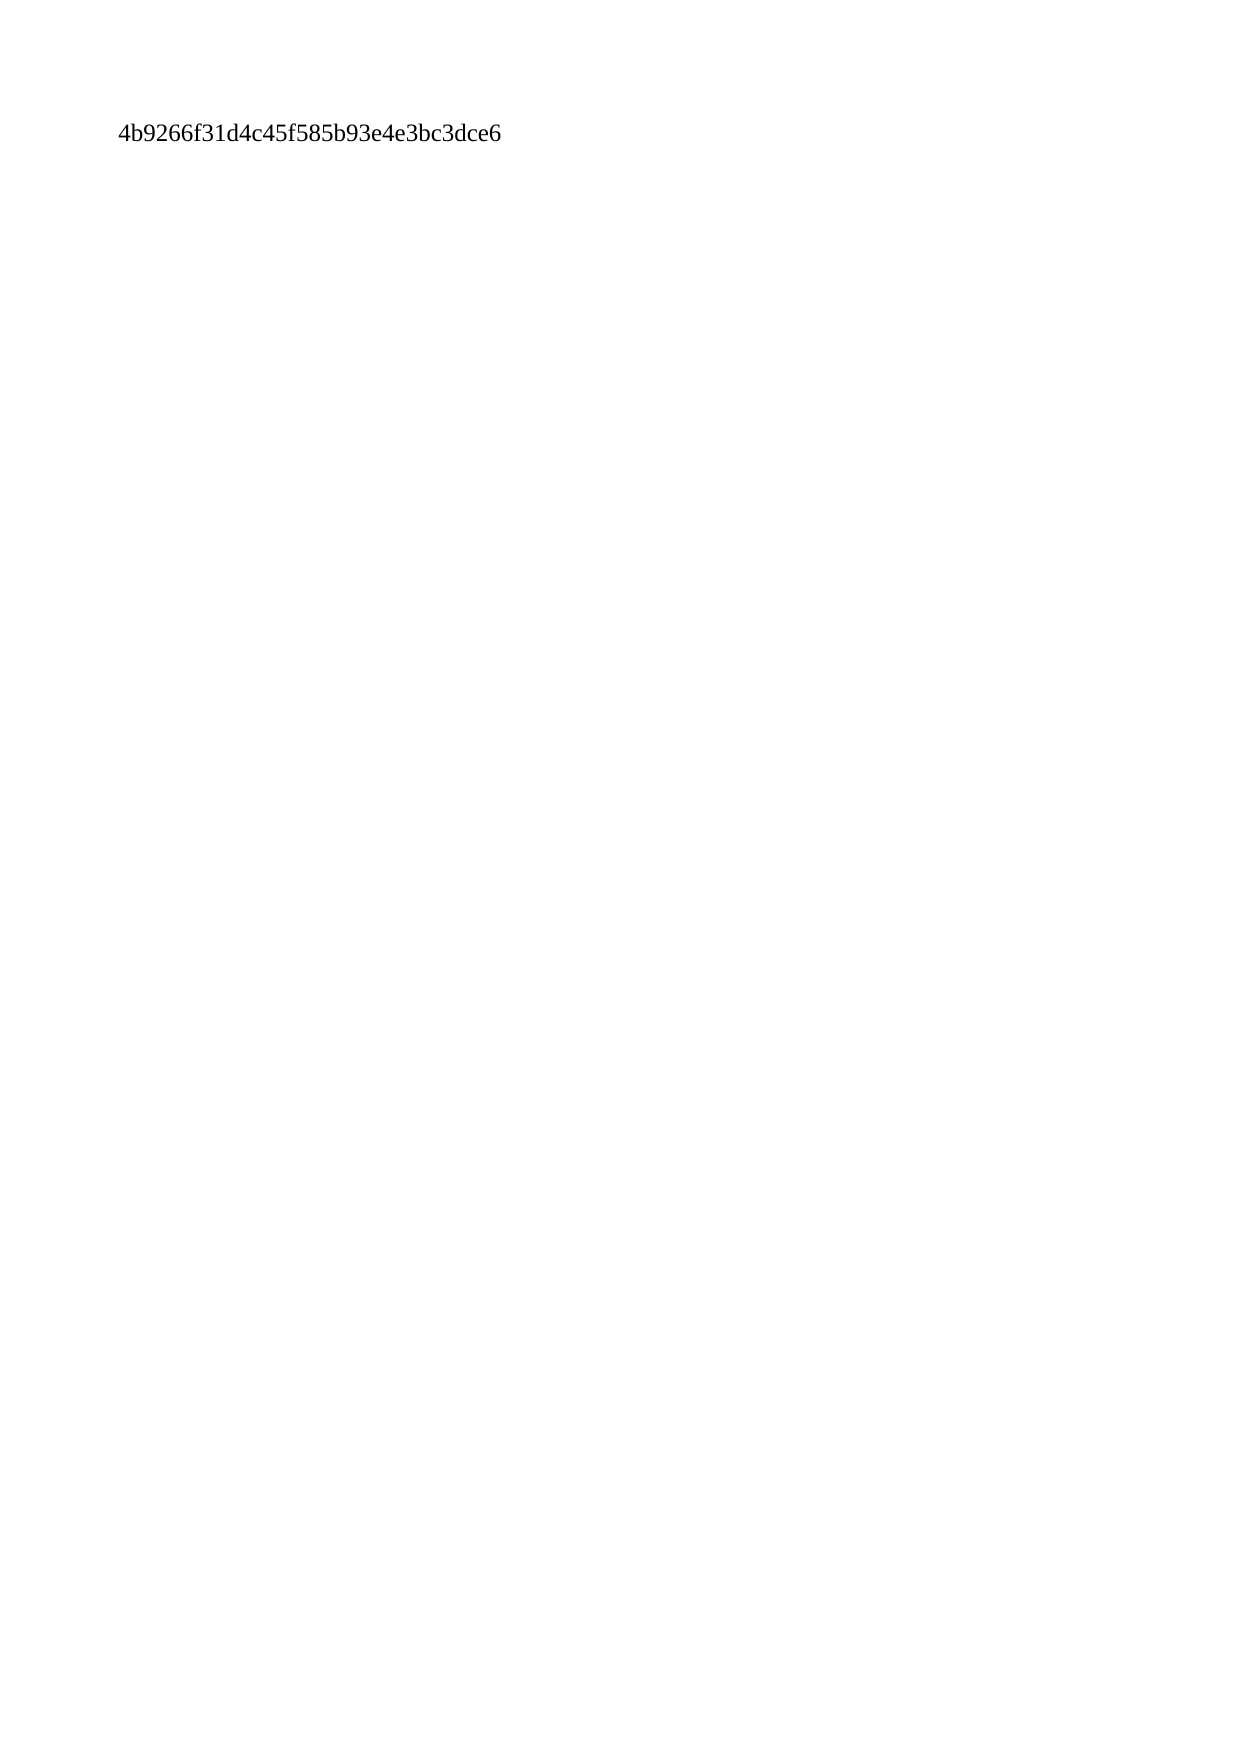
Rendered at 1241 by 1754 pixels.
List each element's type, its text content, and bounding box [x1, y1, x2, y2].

text 4b9266f31d4c45f585b93e4e3bc3dce6 [118, 118, 1122, 147]
